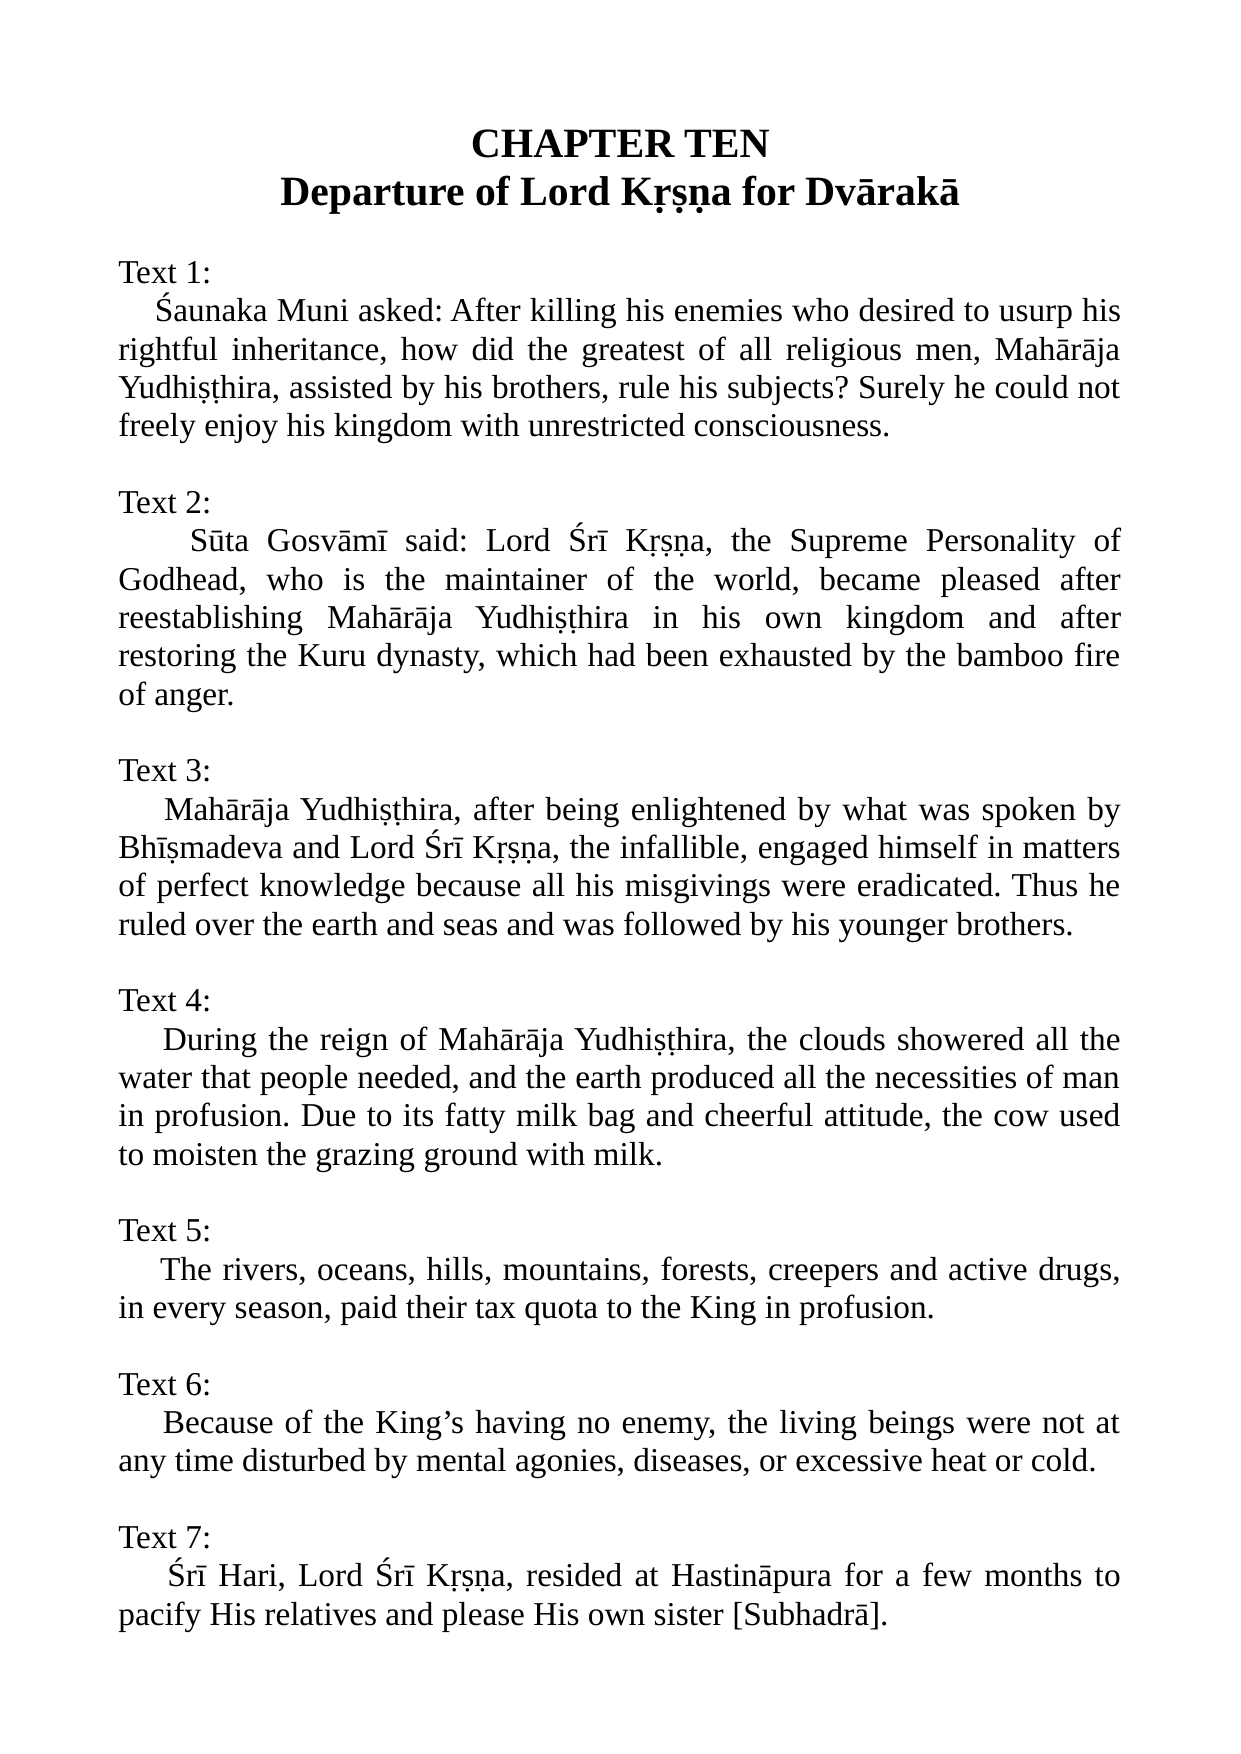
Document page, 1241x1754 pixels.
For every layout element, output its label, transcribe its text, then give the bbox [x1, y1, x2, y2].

text Śrī Hari, Lord Śrī Kṛṣṇa, resided at Hastināpura for a few months to pacify His relatives and please His own sister [Subhadrā]. [118, 1556, 1122, 1632]
text Text 2: [118, 482, 1122, 521]
text Text 5: [118, 1211, 1122, 1249]
text During the reign of Mahārāja Yudhiṣṭhira, the clouds showered all the water that people needed, and the earth produced all the necessities of man in profusion. Due to its fatty milk bag and cheerful attitude, the cow used to moisten the grazing ground with milk. [118, 1019, 1122, 1172]
text Text 3: [118, 751, 1122, 789]
text Because of the King’s having no enemy, the living beings were not at any time disturbed by mental agonies, diseases, or excessive heat or cold. [118, 1402, 1122, 1479]
text Text 6: [118, 1364, 1122, 1402]
text Text 1: [118, 252, 1122, 291]
text Mahārāja Yudhiṣṭhira, after being enlightened by what was spoken by Bhīṣmadeva and Lord Śrī Kṛṣṇa, the infallible, engaged himself in matters of perfect knowledge because all his misgivings were eradicated. Thus he ruled over the earth and seas and was followed by his younger brothers. [118, 789, 1122, 942]
text Text 7: [118, 1517, 1122, 1556]
text Text 4: [118, 981, 1122, 1019]
text Sūta Gosvāmī said: Lord Śrī Kṛṣṇa, the Supreme Personality of Godhead, who is the maintainer of the world, became pleased after reestablishing Mahārāja Yudhiṣṭhira in his own kingdom and after restoring the Kuru dynasty, which had been exhausted by the bamboo fire of anger. [118, 521, 1122, 712]
text The rivers, oceans, hills, mountains, forests, creepers and active drugs, in every season, paid their tax quota to the King in profusion. [118, 1249, 1122, 1326]
text CHAPTER TEN [118, 118, 1122, 166]
text Śaunaka Muni asked: After killing his enemies who desired to usurp his rightful inheritance, how did the greatest of all religious men, Mahārāja Yudhiṣṭhira, assisted by his brothers, rule his subjects? Surely he could not freely enjoy his kingdom with unrestricted consciousness. [118, 291, 1122, 444]
text Departure of Lord Kṛṣṇa for Dvārakā [118, 166, 1122, 214]
